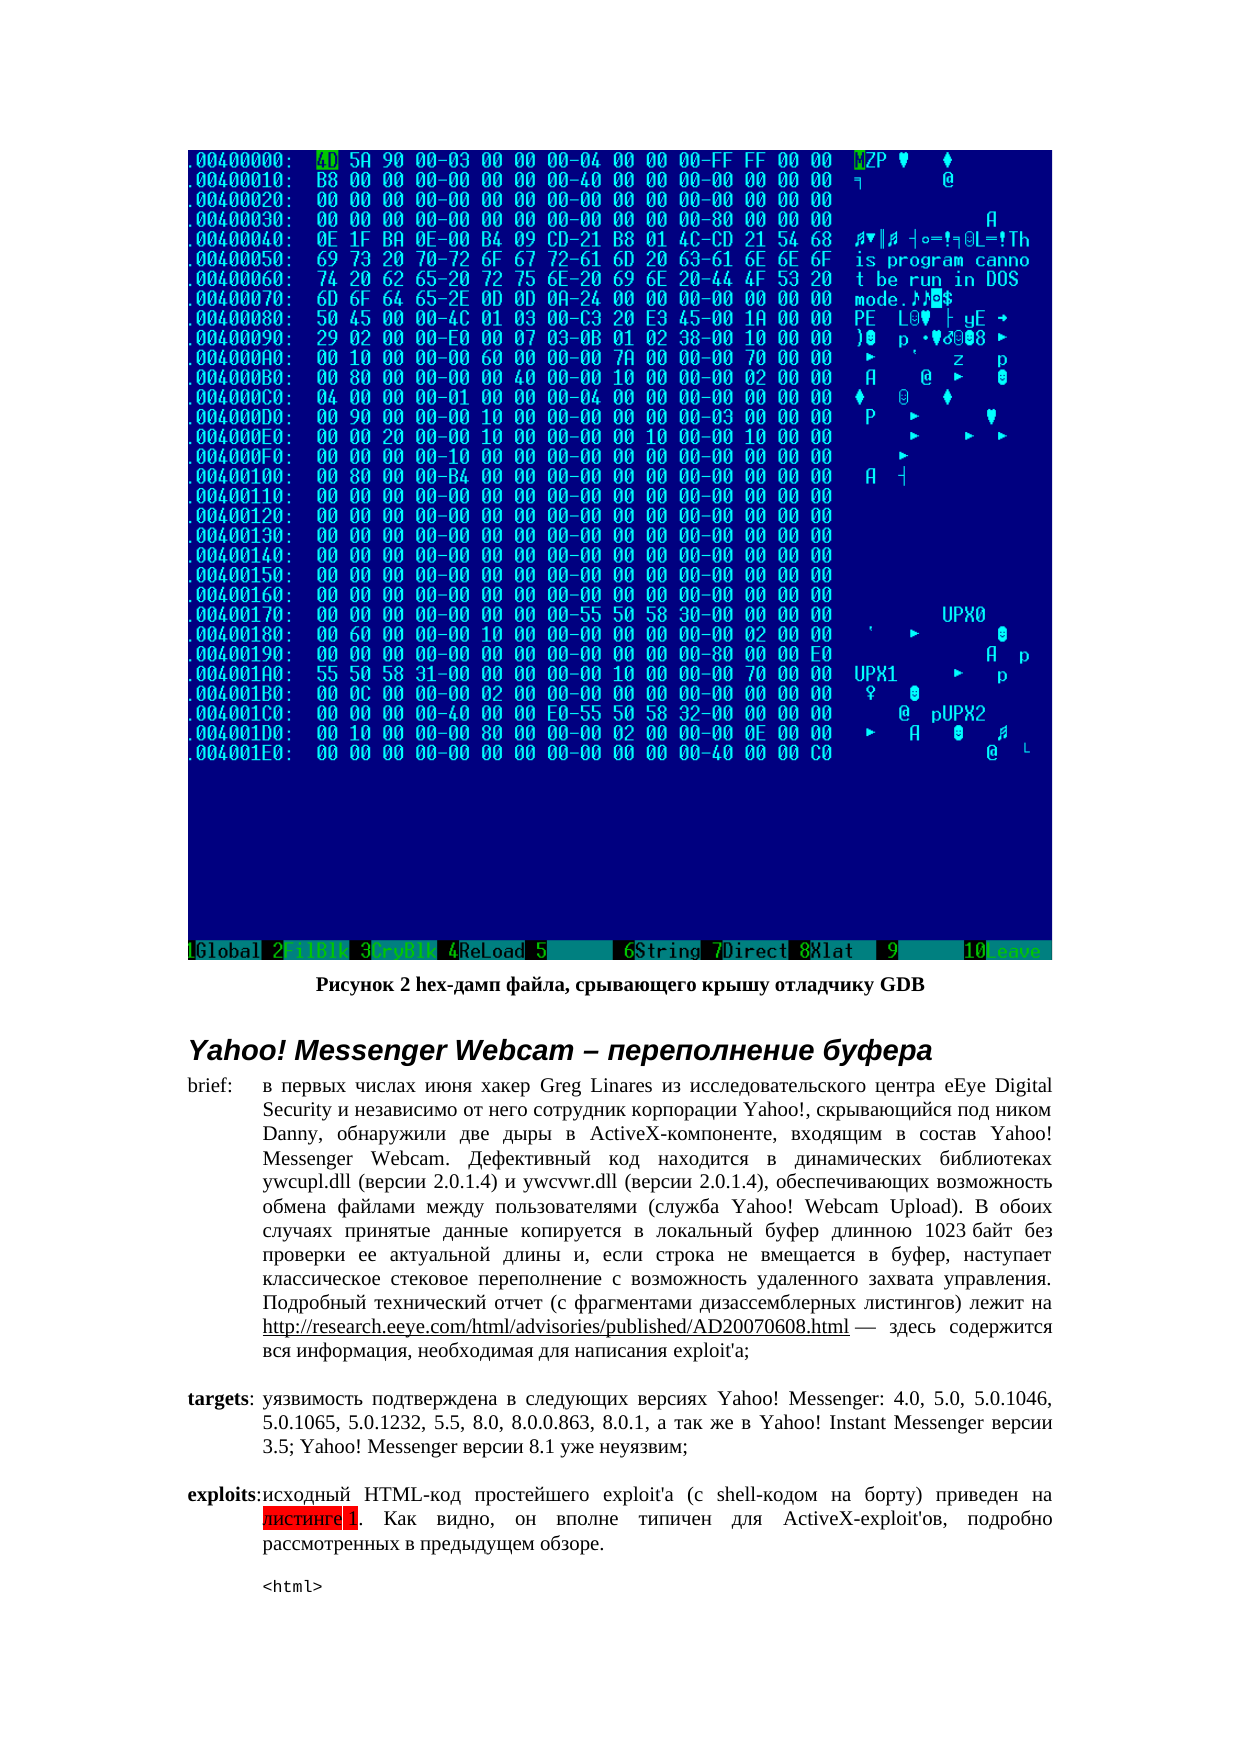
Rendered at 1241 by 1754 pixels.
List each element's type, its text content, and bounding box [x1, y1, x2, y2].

picture [188, 150, 1053, 960]
text exploits: исходный HTML-код простейшего exploit'а (с shell-кодом на борту) приведен на листинге 1. Как видно, он вполне типичен для ActiveX-exploit'ов, подробно рассмотренных в предыдущем обзоре. [187, 1482, 1053, 1554]
text targets: уязвимость подтверждена в следующих версиях Yahoo! Messenger: 4.0, 5.0, 5.0.1046, 5.0.1065, 5.0.1232, 5.5, 8.0, 8.0.0.863, 8.0.1, а так же в Yahoo! Instant Messenger версии 3.5; Yahoo! Messenger версии 8.1 уже неуязвим; [187, 1386, 1053, 1458]
text brief: в первых числах июня хакер Greg Linares из исследовательского центра eEye Digital Security и независимо от него сотрудник корпорации Yahoo!, скрывающийся под ником Danny, обнаружили две дыры в ActiveX-компоненте, входящим в состав Yahoo! Messenger Webcam. Дефективный код находится в динамических библиотеках ywcupl.dll (версии 2.0.1.4) и ywcvwr.dll (версии 2.0.1.4), обеспечивающих возможность обмена файлами между пользователями (служба Yahoo! Webcam Upload). В обоих случаях принятые данные копируется в локальный буфер длинною 1023 байт без проверки ее актуальной длины и, если строка не вмещается в буфер, наступает классическое стековое переполнение с возможность удаленного захвата управления. Подробный технический отчет (с фрагментами дизассемблерных листингов) лежит на http://research.eeye.com/html/advisories/published/AD20070608.html — здесь содержится вся информация, необходимая для написания exploit'а; [187, 1073, 1053, 1362]
subtitle Yahoo! Messenger Webcam – переполнение буфера [187, 1033, 1053, 1067]
text <html> [262, 1578, 1053, 1597]
text Рисунок 2 hex-дамп файла, срывающего крышу отладчику GDB [187, 972, 1053, 996]
